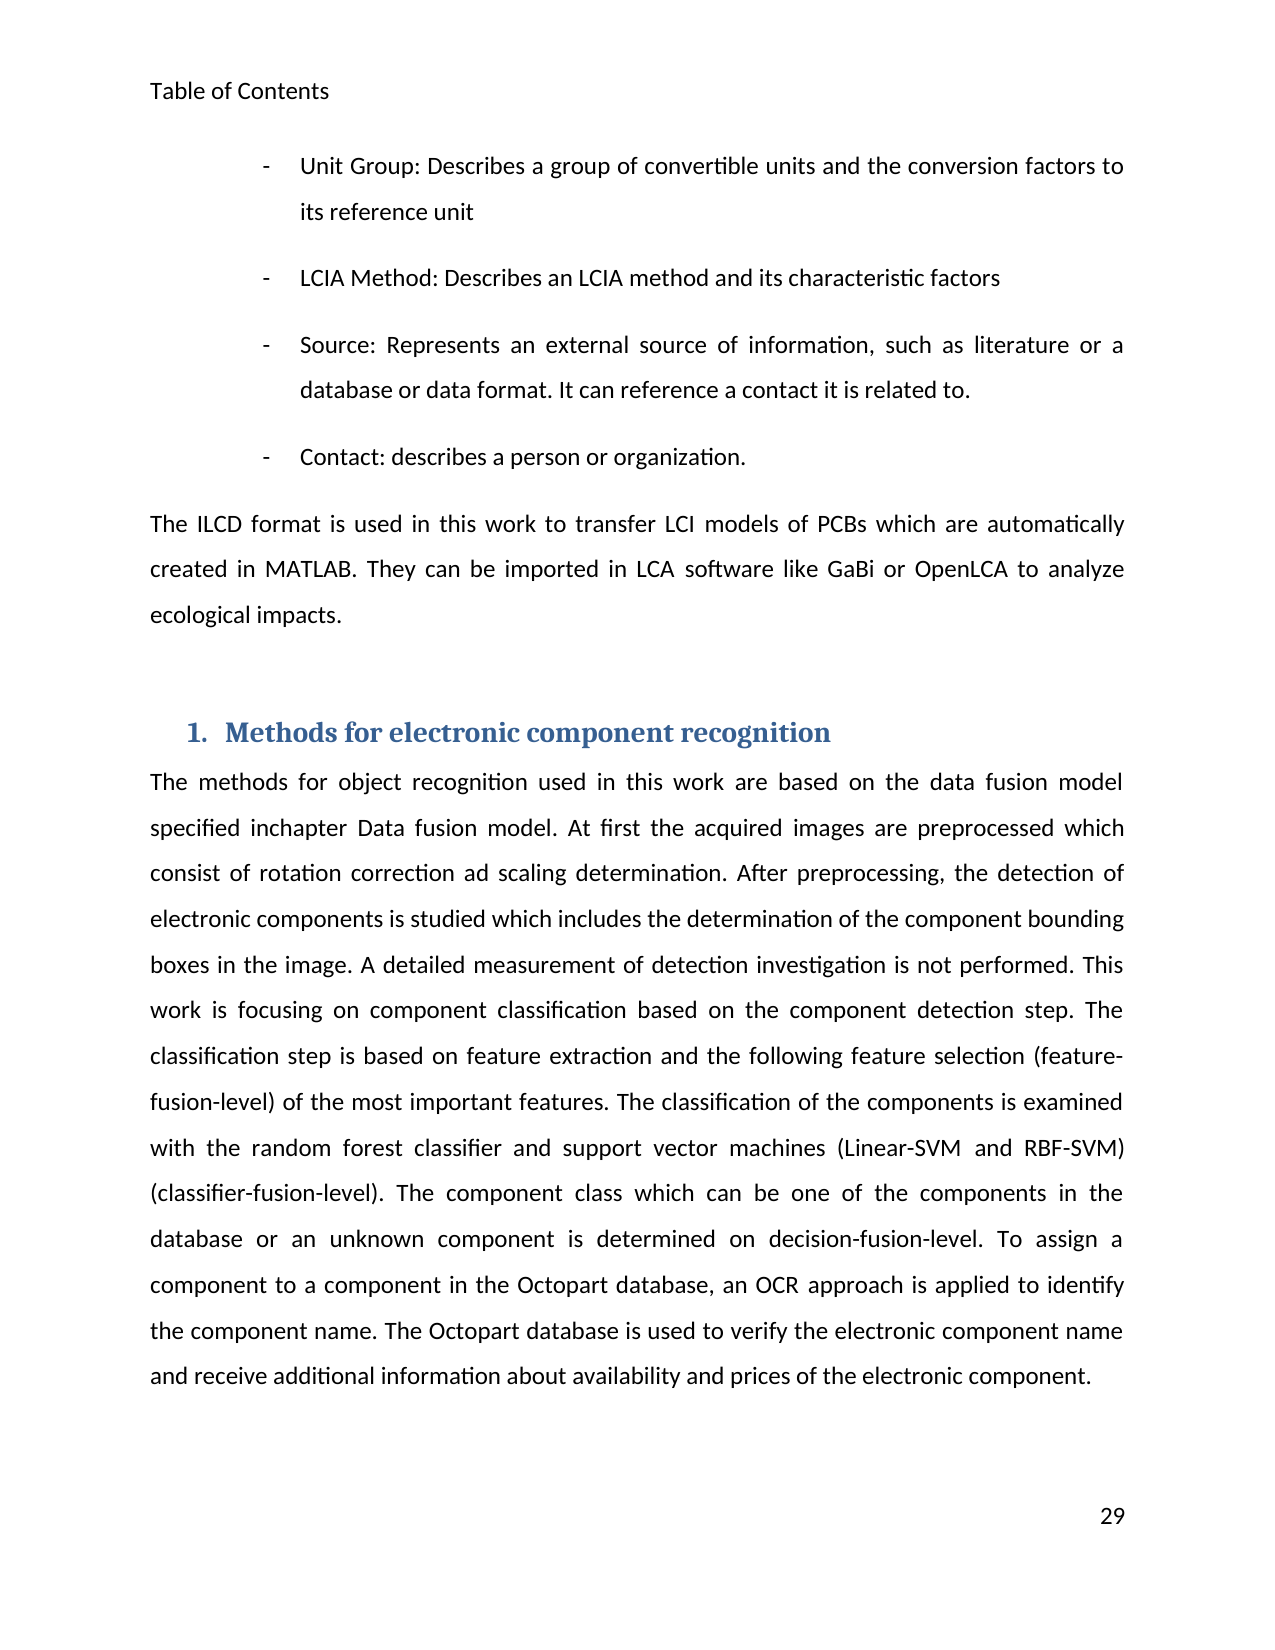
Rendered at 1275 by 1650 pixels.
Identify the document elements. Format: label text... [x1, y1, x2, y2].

text The ILCD format is used in this work to transfer LCI models of PCBs which are automatically created in MATLAB. They can be imported in LCA software like GaBi or OpenLCA to analyze ecological impacts. [150, 508, 1125, 630]
subtitle Methods for electronic component recognition [187, 716, 1125, 749]
text The methods for object recognition used in this work are based on the data fusion model specified inchapter Data fusion model. At first the acquired images are preprocessed which consist of rotation correction ad scaling determination. After preprocessing, the detection of electronic components is studied which includes the determination of the component bounding boxes in the image. A detailed measurement of detection investigation is not performed. This work is focusing on component classification based on the component detection step. The classification step is based on feature extraction and the following feature selection (feature-fusion-level) of the most important features. The classification of the components is examined with the random forest classifier and support vector machines (Linear-SVM and RBF-SVM) (classifier-fusion-level). The component class which can be one of the components in the database or an unknown component is determined on decision-fusion-level. To assign a component to a component in the Octopart database, an OCR approach is applied to identify the component name. The Octopart database is used to verify the electronic component name and receive additional information about availability and prices of the electronic component. [150, 766, 1125, 1391]
list LCIA Method: Describes an LCIA method and its characteristic factors [262, 262, 1125, 293]
list Source: Represents an external source of information, such as literature or a database or data format. It can reference a contact it is related to. [262, 329, 1125, 405]
list Contact: describes a person or organization. [262, 441, 1125, 472]
list Unit Group: Describes a group of convertible units and the conversion factors to its reference unit [262, 150, 1125, 226]
